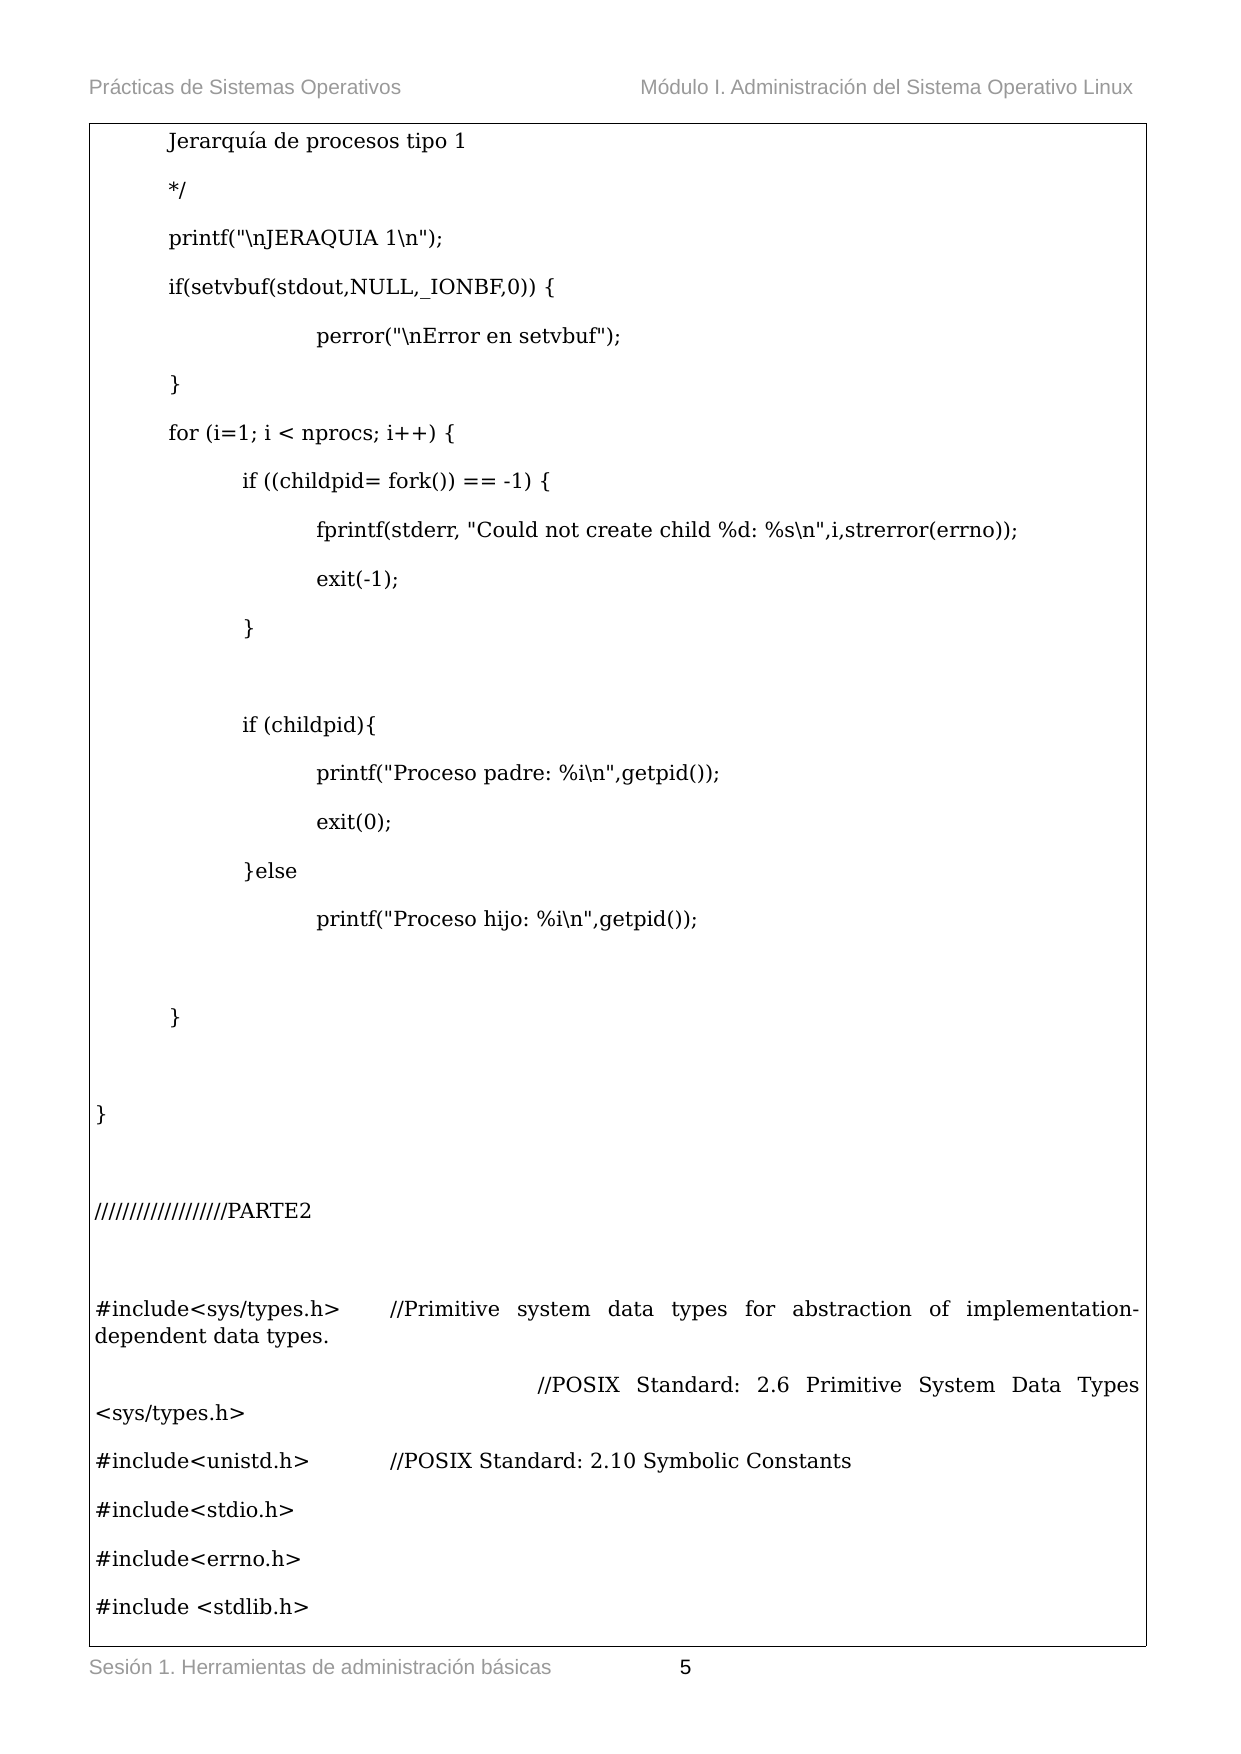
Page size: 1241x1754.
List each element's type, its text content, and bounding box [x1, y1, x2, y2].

table_header Jerarquía de procesos tipo 1 */ printf("\nJERAQUIA 1\n"); if(setvbuf(stdout,NULL,_IONBF,0)) { perror("\nError en setvbuf"); } for (i=1; i < nprocs; i++) { if ((childpid= fork()) == -1) { fprintf(stderr, "Could not create child %d: %s\n",i,strerror(errno)); exit(-1); } if (childpid){ printf("Proceso padre: %i\n",getpid()); exit(0); }else printf("Proceso hijo: %i\n",getpid()); } } ///////////////////PARTE2 #include<sys/types.h> //Primitive system data types for abstraction of implementation-dependent data types. //POSIX Standard: 2.6 Primitive System Data Types <sys/types.h> #include<unistd.h> //POSIX Standard: 2.10 Symbolic Constants #include<stdio.h> #include<errno.h> #include <stdlib.h> [90, 124, 1146, 1646]
